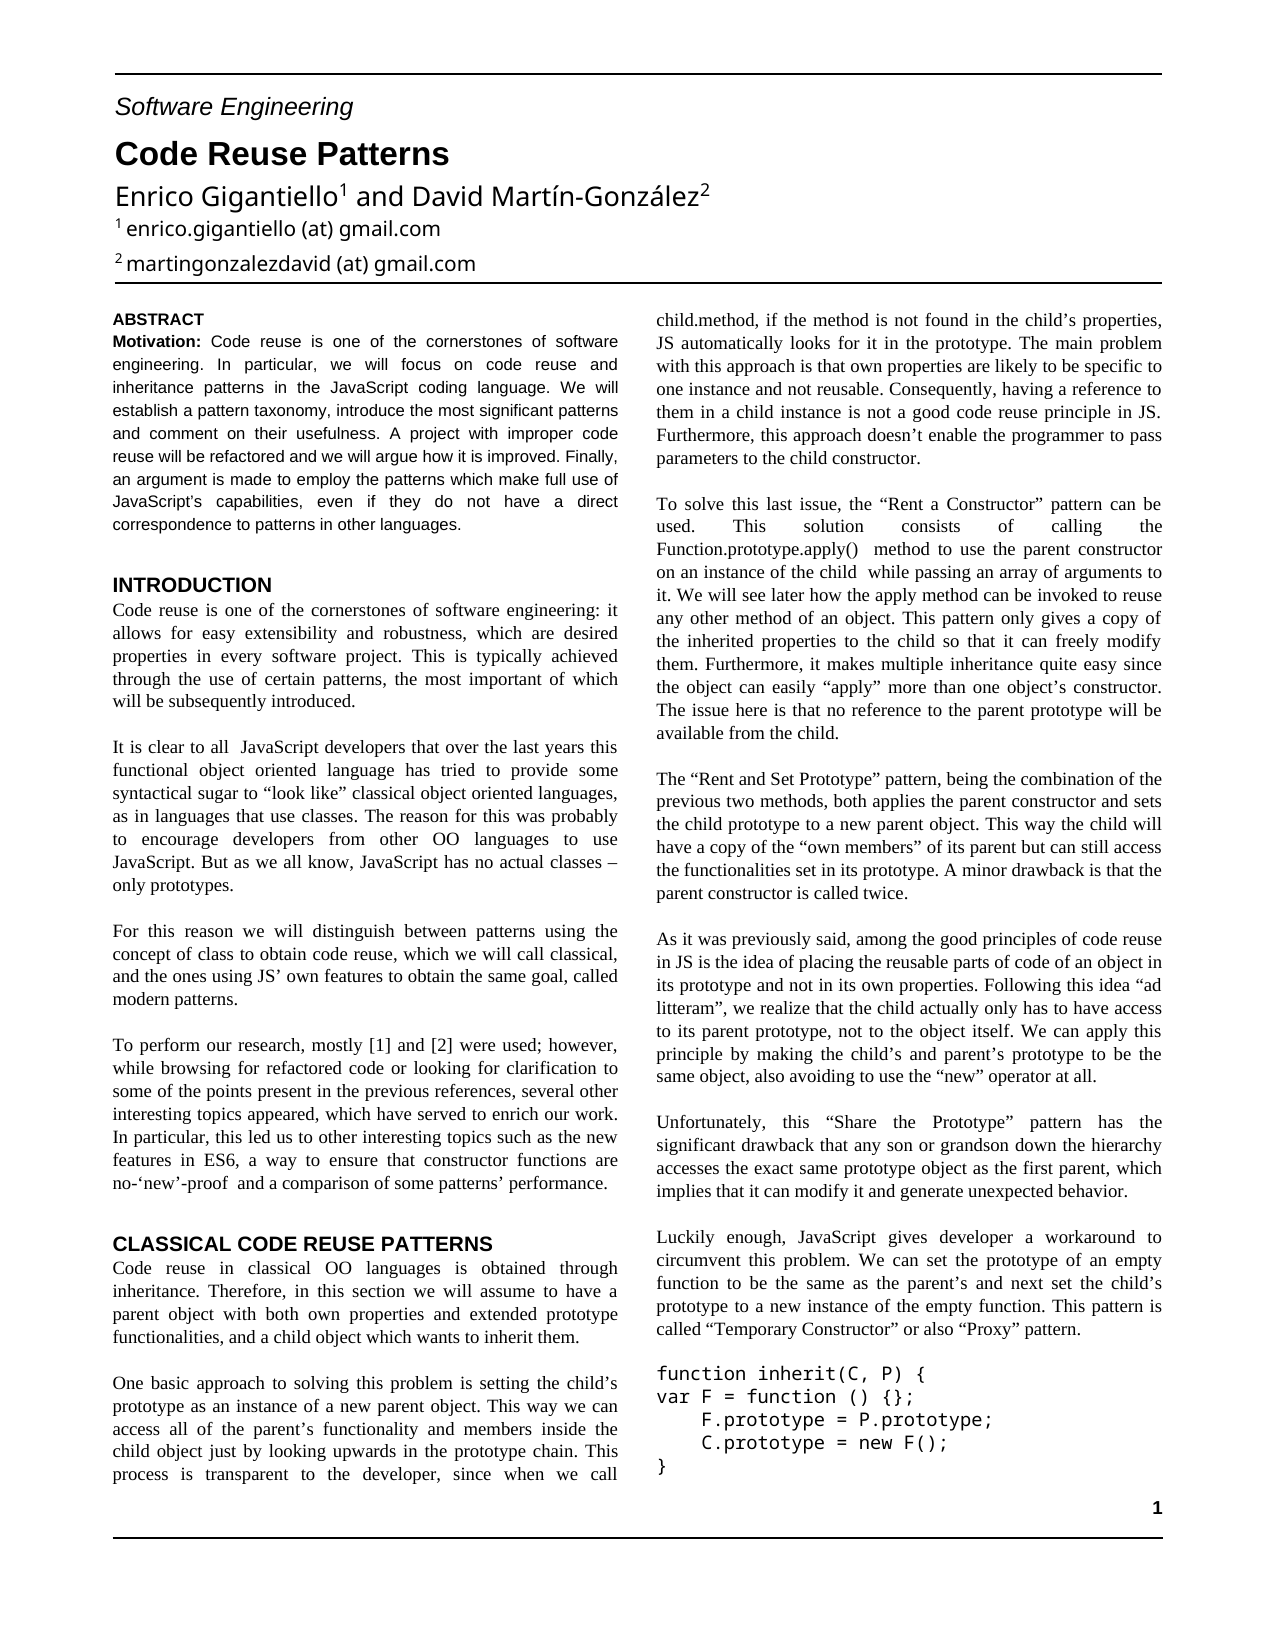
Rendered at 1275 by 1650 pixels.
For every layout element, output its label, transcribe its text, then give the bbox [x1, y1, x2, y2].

text child.method, if the method is not found in the child’s properties, JS automatically looks for it in the prototype. The main problem with this approach is that own properties are likely to be specific to one instance and not reusable. Consequently, having a reference to them in a child instance is not a good code reuse principle in JS. Furthermore, this approach doesn’t enable the programmer to pass parameters to the child constructor. [656, 308, 1163, 469]
text F.prototype = P.prototype; [656, 1408, 1163, 1431]
subtitle Classical code reuse patterns [112, 1231, 619, 1256]
text Code reuse is one of the cornerstones of software engineering: it allows for easy extensibility and robustness, which are desired properties in every software project. This is typically achieved through the use of certain patterns, the most important of which will be subsequently introduced. [112, 598, 619, 712]
text function inherit(C, P) { [656, 1362, 1163, 1385]
text Unfortunately, this “Share the Prototype” pattern has the significant drawback that any son or grandson down the hierarchy accesses the exact same prototype object as the first parent, which implies that it can modify it and generate unexpected behavior. [656, 1110, 1163, 1202]
text One basic approach to solving this problem is setting the child’s prototype as an instance of a new parent object. This way we can access all of the parent’s functionality and members inside the child object just by looking upwards in the prototype chain. This process is transparent to the developer, since when we call [112, 1371, 619, 1485]
text Luckily enough, JavaScript gives developer a workaround to circumvent this problem. We can set the prototype of an empty function to be the same as the parent’s and next set the child’s prototype to a new instance of the empty function. This pattern is called “Temporary Constructor” or also “Proxy” pattern. [656, 1225, 1163, 1339]
text Motivation: Code reuse is one of the cornerstones of software engineering. In particular, we will focus on code reuse and inheritance patterns in the JavaScript coding language. We will establish a pattern taxonomy, introduce the most significant patterns and comment on their usefulness. A project with improper code reuse will be refactored and we will argue how it is improved. Finally, an argument is made to employ the patterns which make full use of JavaScript’s capabilities, even if they do not have a direct correspondence to patterns in other languages. [112, 329, 619, 535]
text } [656, 1454, 1163, 1477]
text var F = function () {}; [656, 1385, 1163, 1408]
table_header Software Engineering Code Reuse Patterns Enrico Gigantiello1 and David Martín-González2 1 enrico.gigantiello (at) gmail.com 2 martingonzalezdavid (at) gmail.com [115, 75, 1162, 282]
text As it was previously said, among the good principles of code reuse in JS is the idea of placing the reusable parts of code of an object in its prototype and not in its own properties. Following this idea “ad litteram”, we realize that the child actually only has to have access to its parent prototype, not to the object itself. We can apply this principle by making the child’s and parent’s prototype to be the same object, also avoiding to use the “new” operator at all. [656, 927, 1163, 1087]
text The “Rent and Set Prototype” pattern, being the combination of the previous two methods, both applies the parent constructor and sets the child prototype to a new parent object. This way the child will have a copy of the “own members” of its parent but can still access the functionalities set in its prototype. A minor drawback is that the parent constructor is called twice. [656, 767, 1163, 904]
text To solve this last issue, the “Rent a Constructor” pattern can be used. This solution consists of calling the Function.prototype.apply() method to use the parent constructor on an instance of the child while passing an array of arguments to it. We will see later how the apply method can be invoked to reuse any other method of an object. This pattern only gives a copy of the inherited properties to the child so that it can freely modify them. Furthermore, it makes multiple inheritance quite easy since the object can easily “apply” more than one object’s constructor. The issue here is that no reference to the parent prototype will be available from the child. [656, 492, 1163, 744]
text It is clear to all JavaScript developers that over the last years this functional object oriented language has tried to provide some syntactical sugar to “look like” classical object oriented languages, as in languages that use classes. The reason for this was probably to encourage developers from other OO languages to use JavaScript. But as we all know, JavaScript has no actual classes – only prototypes. [112, 735, 619, 896]
text abstract [112, 308, 619, 329]
text To perform our research, mostly [1] and [2] were used; however, while browsing for refactored code or looking for clarification to some of the points present in the previous references, several other interesting topics appeared, which have served to enrich our work. In particular, this led us to other interesting topics such as the new features in ES6, a way to ensure that constructor functions are no-‘new’-proof and a comparison of some patterns’ performance. [112, 1033, 619, 1194]
text Code reuse in classical OO languages is obtained through inheritance. Therefore, in this section we will assume to have a parent object with both own properties and extended prototype functionalities, and a child object which wants to inherit them. [112, 1256, 619, 1348]
text For this reason we will distinguish between patterns using the concept of class to obtain code reuse, which we will call classical, and the ones using JS’ own features to obtain the same goal, called modern patterns. [112, 919, 619, 1010]
text C.prototype = new F(); [656, 1431, 1163, 1454]
subtitle introduction [112, 573, 619, 598]
